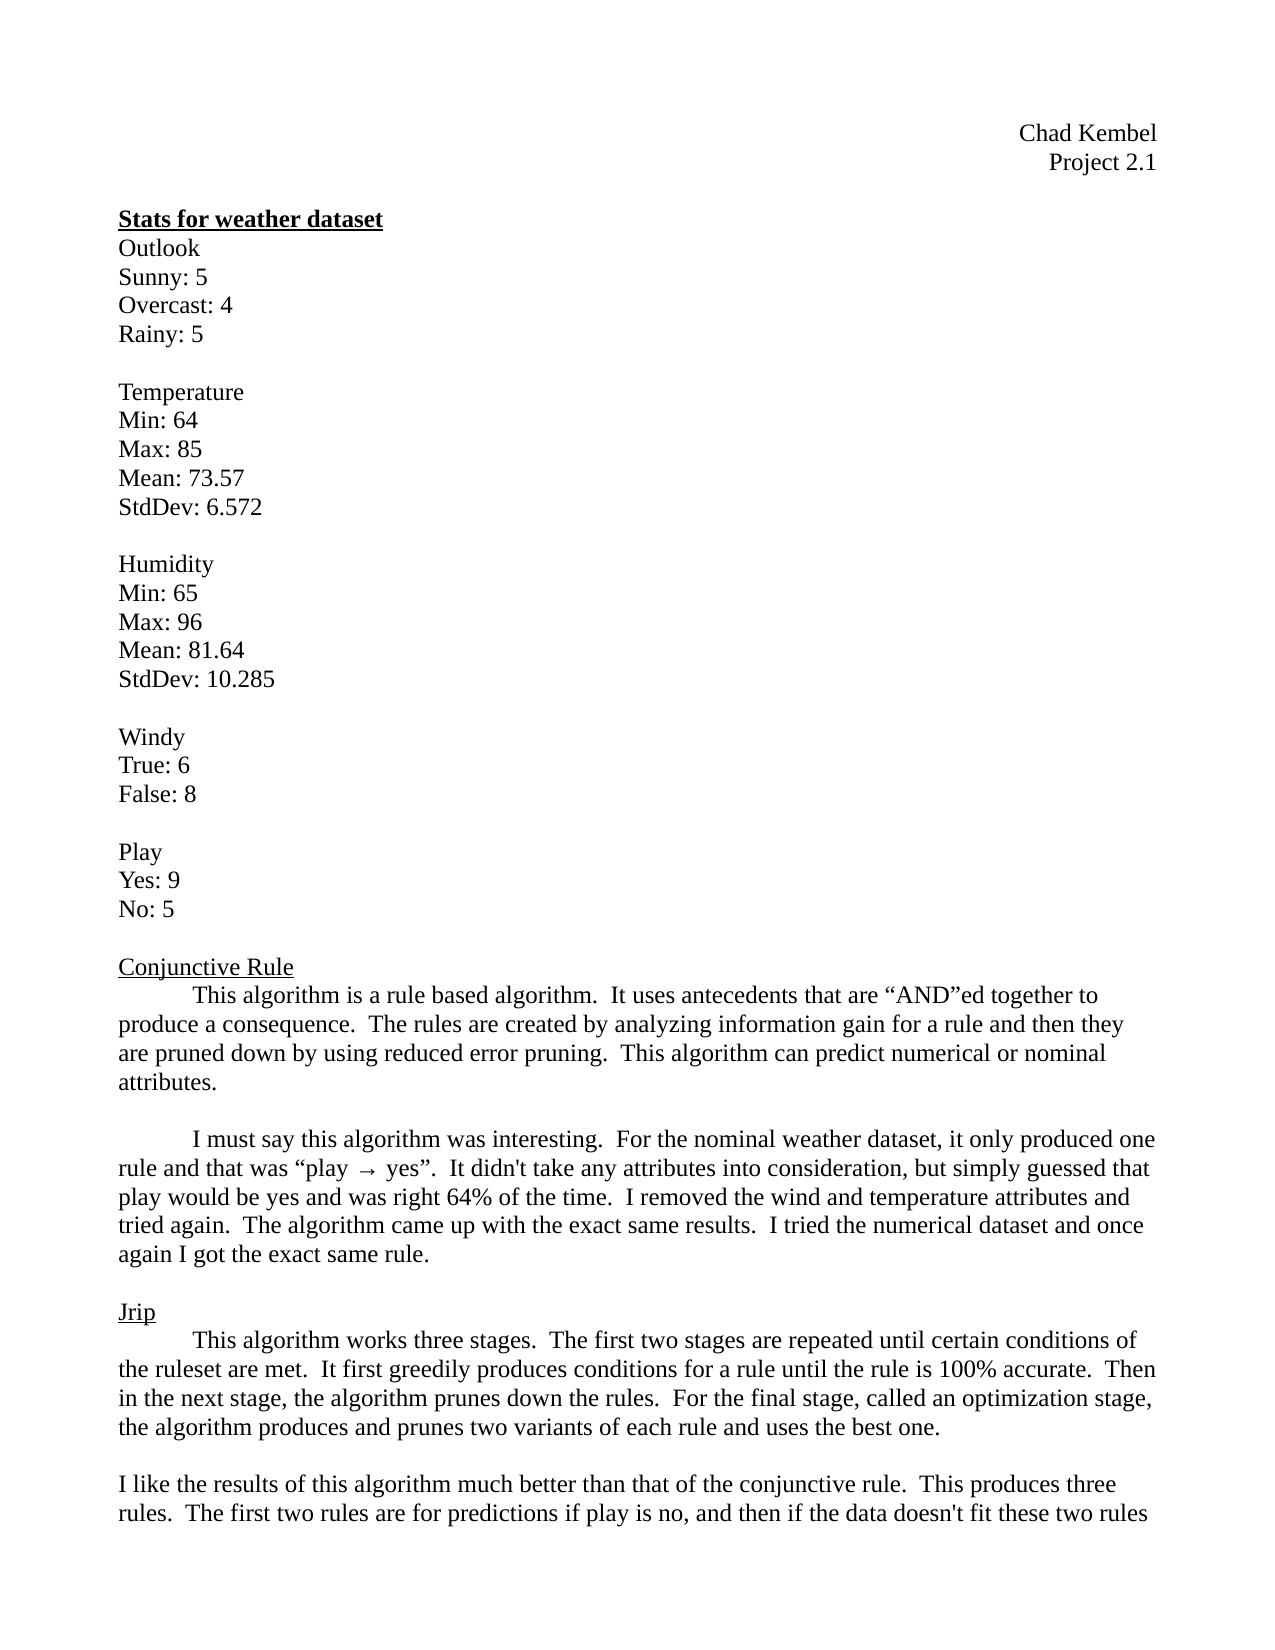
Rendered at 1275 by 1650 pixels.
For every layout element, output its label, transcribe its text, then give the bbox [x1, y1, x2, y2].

text Outlook [118, 233, 1157, 262]
text Yes: 9 [118, 866, 1157, 894]
text Rainy: 5 [118, 319, 1157, 348]
text Play [118, 837, 1157, 866]
text False: 8 [118, 779, 1157, 808]
text Stats for weather dataset [118, 204, 1157, 233]
text Project 2.1 [118, 147, 1157, 176]
text Mean: 73.57 [118, 463, 1157, 492]
text Humidity [118, 549, 1157, 578]
text I must say this algorithm was interesting. For the nominal weather dataset, it only produced one rule and that was “play → yes”. It didn't take any attributes into consideration, but simply guessed that play would be yes and was right 64% of the time. I removed the wind and temperature attributes and tried again. The algorithm came up with the exact same results. I tried the numerical dataset and once again I got the exact same rule. [118, 1124, 1157, 1268]
text Chad Kembel [118, 118, 1157, 147]
text Sunny: 5 [118, 262, 1157, 291]
text StdDev: 10.285 [118, 664, 1157, 693]
text True: 6 [118, 751, 1157, 779]
text Max: 85 [118, 434, 1157, 463]
text This algorithm works three stages. The first two stages are repeated until certain conditions of the ruleset are met. It first greedily produces conditions for a rule until the rule is 100% accurate. Then in the next stage, the algorithm prunes down the rules. For the final stage, called an optimization stage, the algorithm produces and prunes two variants of each rule and uses the best one. [118, 1326, 1157, 1441]
text No: 5 [118, 894, 1157, 923]
text Max: 96 [118, 607, 1157, 636]
text Mean: 81.64 [118, 636, 1157, 664]
text Min: 65 [118, 578, 1157, 607]
text This algorithm is a rule based algorithm. It uses antecedents that are “AND”ed together to produce a consequence. The rules are created by analyzing information gain for a rule and then they are pruned down by using reduced error pruning. This algorithm can predict numerical or nominal attributes. [118, 981, 1157, 1096]
text Temperature [118, 377, 1157, 406]
text Overcast: 4 [118, 291, 1157, 319]
text Conjunctive Rule [118, 952, 1157, 981]
text I like the results of this algorithm much better than that of the conjunctive rule. This produces three rules. The first two rules are for predictions if play is no, and then if the data doesn't fit these two rules [118, 1469, 1157, 1527]
text Windy [118, 722, 1157, 751]
text StdDev: 6.572 [118, 492, 1157, 521]
text Jrip [118, 1297, 1157, 1326]
text Min: 64 [118, 406, 1157, 434]
